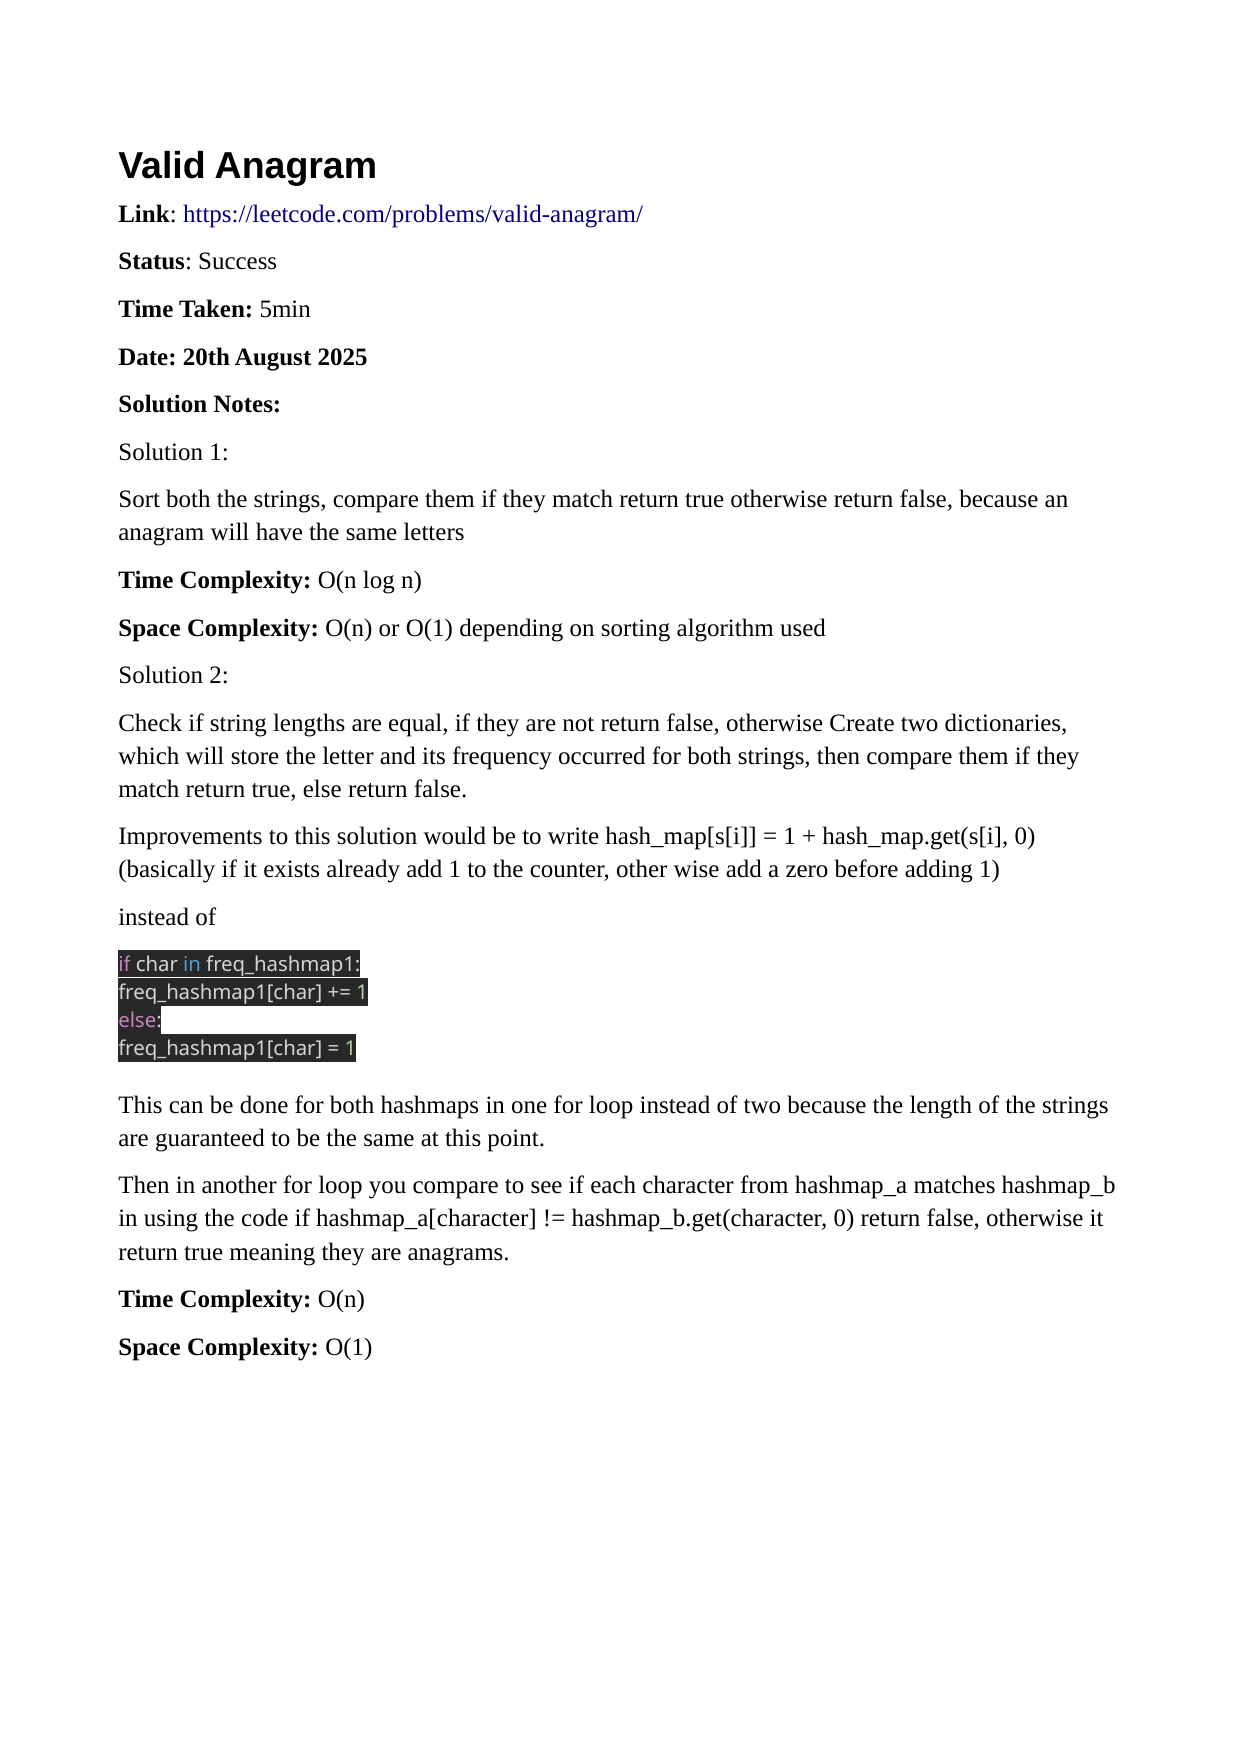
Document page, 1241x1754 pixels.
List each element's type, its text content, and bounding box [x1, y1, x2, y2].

text Time Taken: 5min [118, 294, 1122, 323]
text Check if string lengths are equal, if they are not return false, otherwise Create two dictionaries, which will store the letter and its frequency occurred for both strings, then compare them if they match return true, else return false. [118, 708, 1122, 803]
text Link: https://leetcode.com/problems/valid-anagram/ [118, 199, 1122, 227]
subtitle Valid Anagram [118, 143, 1122, 186]
text Status: Success [118, 246, 1122, 275]
text Date: 20th August 2025 [118, 342, 1122, 370]
text Time Complexity: O(n) [118, 1284, 1122, 1313]
text freq_hashmap1[char] += 1 [118, 977, 1122, 1006]
text Time Complexity: O(n log n) [118, 565, 1122, 594]
text Improvements to this solution would be to write hash_map[s[i]] = 1 + hash_map.get(s[i], 0) (basically if it exists already add 1 to the counter, other wise add a zero before adding 1) [118, 821, 1122, 883]
text freq_hashmap1[char] = 1 [118, 1034, 1122, 1062]
text Space Complexity: O(n) or O(1) depending on sorting algorithm used [118, 613, 1122, 641]
text Space Complexity: O(1) [118, 1332, 1122, 1361]
text Then in another for loop you compare to see if each character from hashmap_a matches hashmap_b in using the code if hashmap_a[character] != hashmap_b.get(character, 0) return false, otherwise it return true meaning they are anagrams. [118, 1171, 1122, 1265]
text Sort both the strings, compare them if they match return true otherwise return false, because an anagram will have the same letters [118, 484, 1122, 546]
text Solution 1: [118, 437, 1122, 466]
text Solution Notes: [118, 389, 1122, 418]
text instead of [118, 902, 1122, 931]
text if char in freq_hashmap1: [118, 950, 1122, 977]
text Solution 2: [118, 660, 1122, 689]
text else: [118, 1006, 1122, 1034]
text This can be done for both hashmaps in one for loop instead of two because the length of the strings are guaranteed to be the same at this point. [118, 1090, 1122, 1152]
